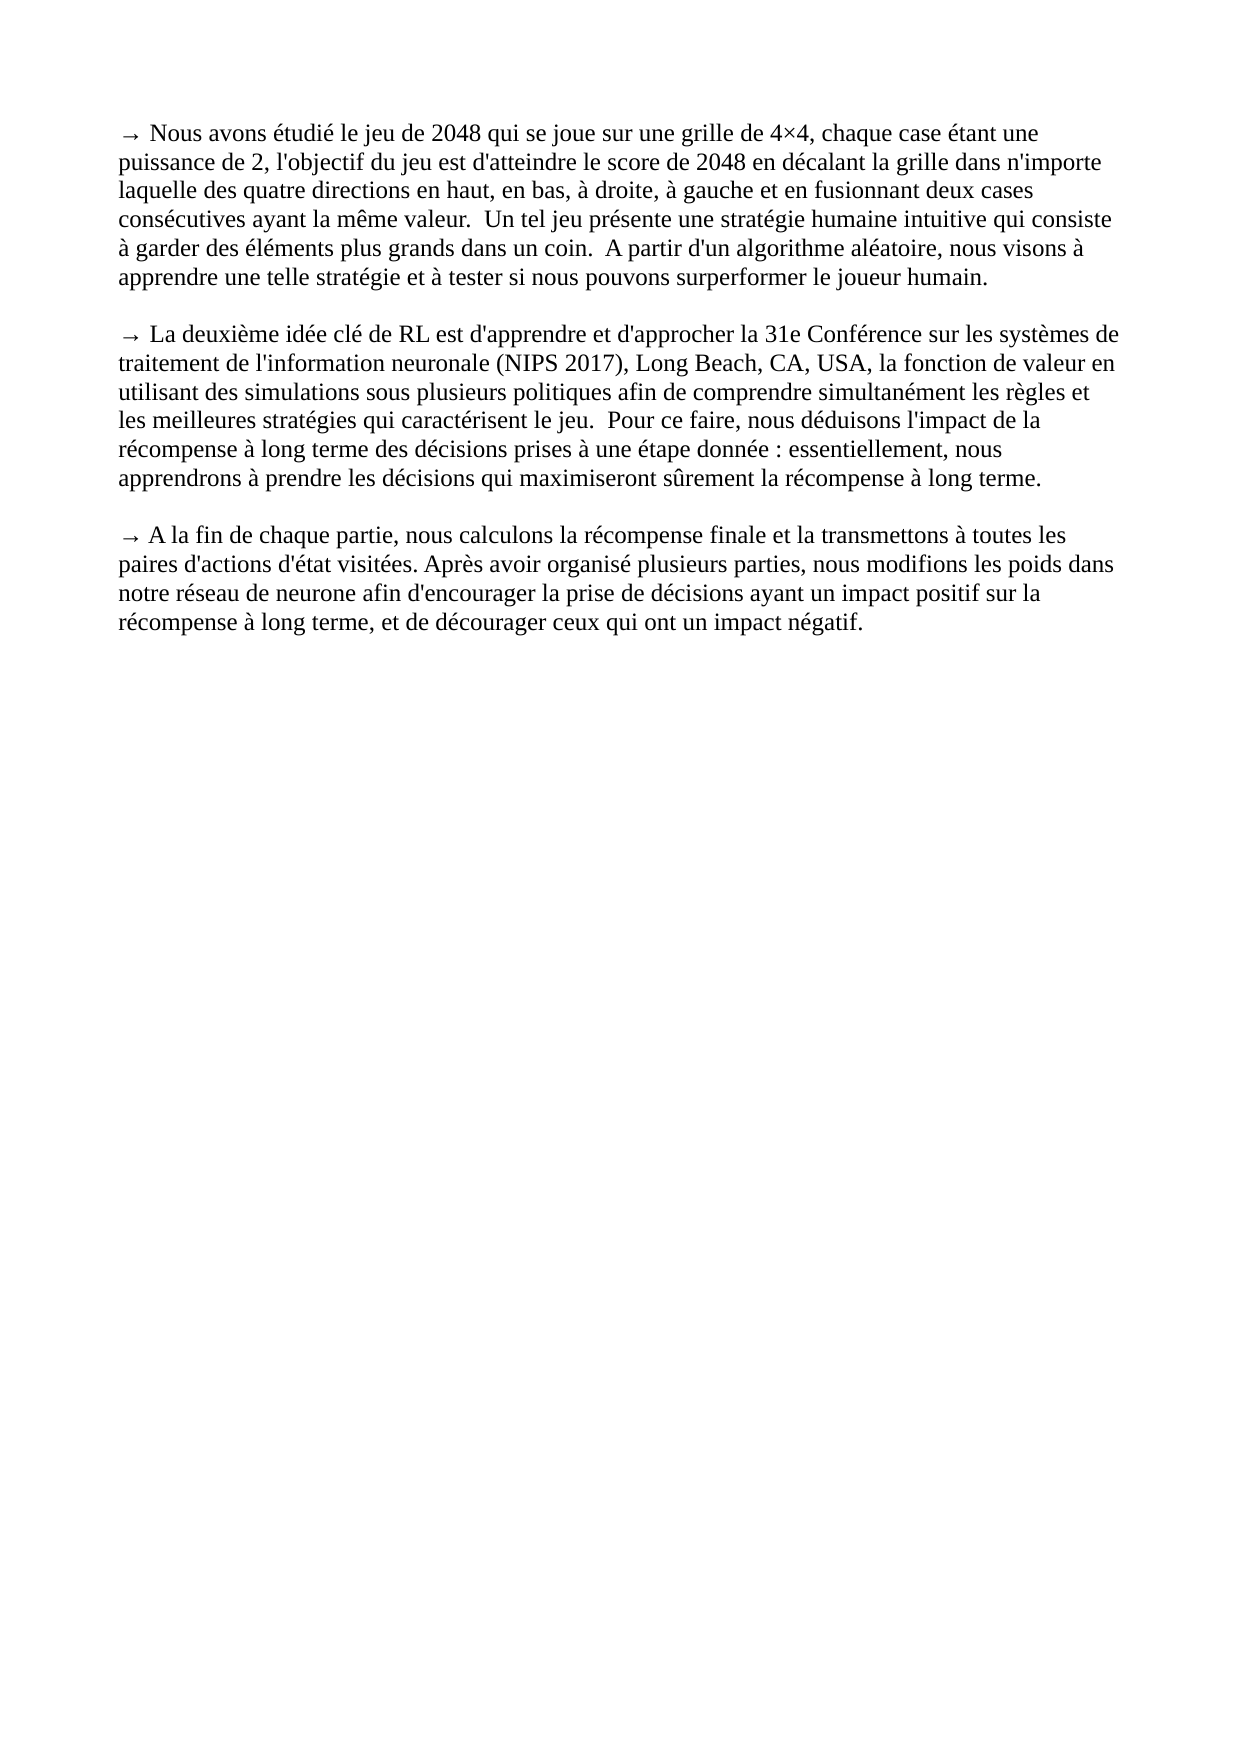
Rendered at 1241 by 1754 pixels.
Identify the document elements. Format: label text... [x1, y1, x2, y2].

text → La deuxième idée clé de RL est d'apprendre et d'approcher la 31e Conférence sur les systèmes de traitement de l'information neuronale (NIPS 2017), Long Beach, CA, USA, la fonction de valeur en utilisant des simulations sous plusieurs politiques afin de comprendre simultanément les règles et les meilleures stratégies qui caractérisent le jeu. Pour ce faire, nous déduisons l'impact de la récompense à long terme des décisions prises à une étape donnée : essentiellement, nous apprendrons à prendre les décisions qui maximiseront sûrement la récompense à long terme. [118, 319, 1122, 492]
text → A la fin de chaque partie, nous calculons la récompense finale et la transmettons à toutes les paires d'actions d'état visitées. Après avoir organisé plusieurs parties, nous modifions les poids dans notre réseau de neurone afin d'encourager la prise de décisions ayant un impact positif sur la récompense à long terme, et de décourager ceux qui ont un impact négatif. [118, 521, 1122, 636]
text → Nous avons étudié le jeu de 2048 qui se joue sur une grille de 4×4, chaque case étant une puissance de 2, l'objectif du jeu est d'atteindre le score de 2048 en décalant la grille dans n'importe laquelle des quatre directions en haut, en bas, à droite, à gauche et en fusionnant deux cases consécutives ayant la même valeur. Un tel jeu présente une stratégie humaine intuitive qui consiste à garder des éléments plus grands dans un coin. A partir d'un algorithme aléatoire, nous visons à apprendre une telle stratégie et à tester si nous pouvons surperformer le joueur humain. [118, 118, 1122, 291]
